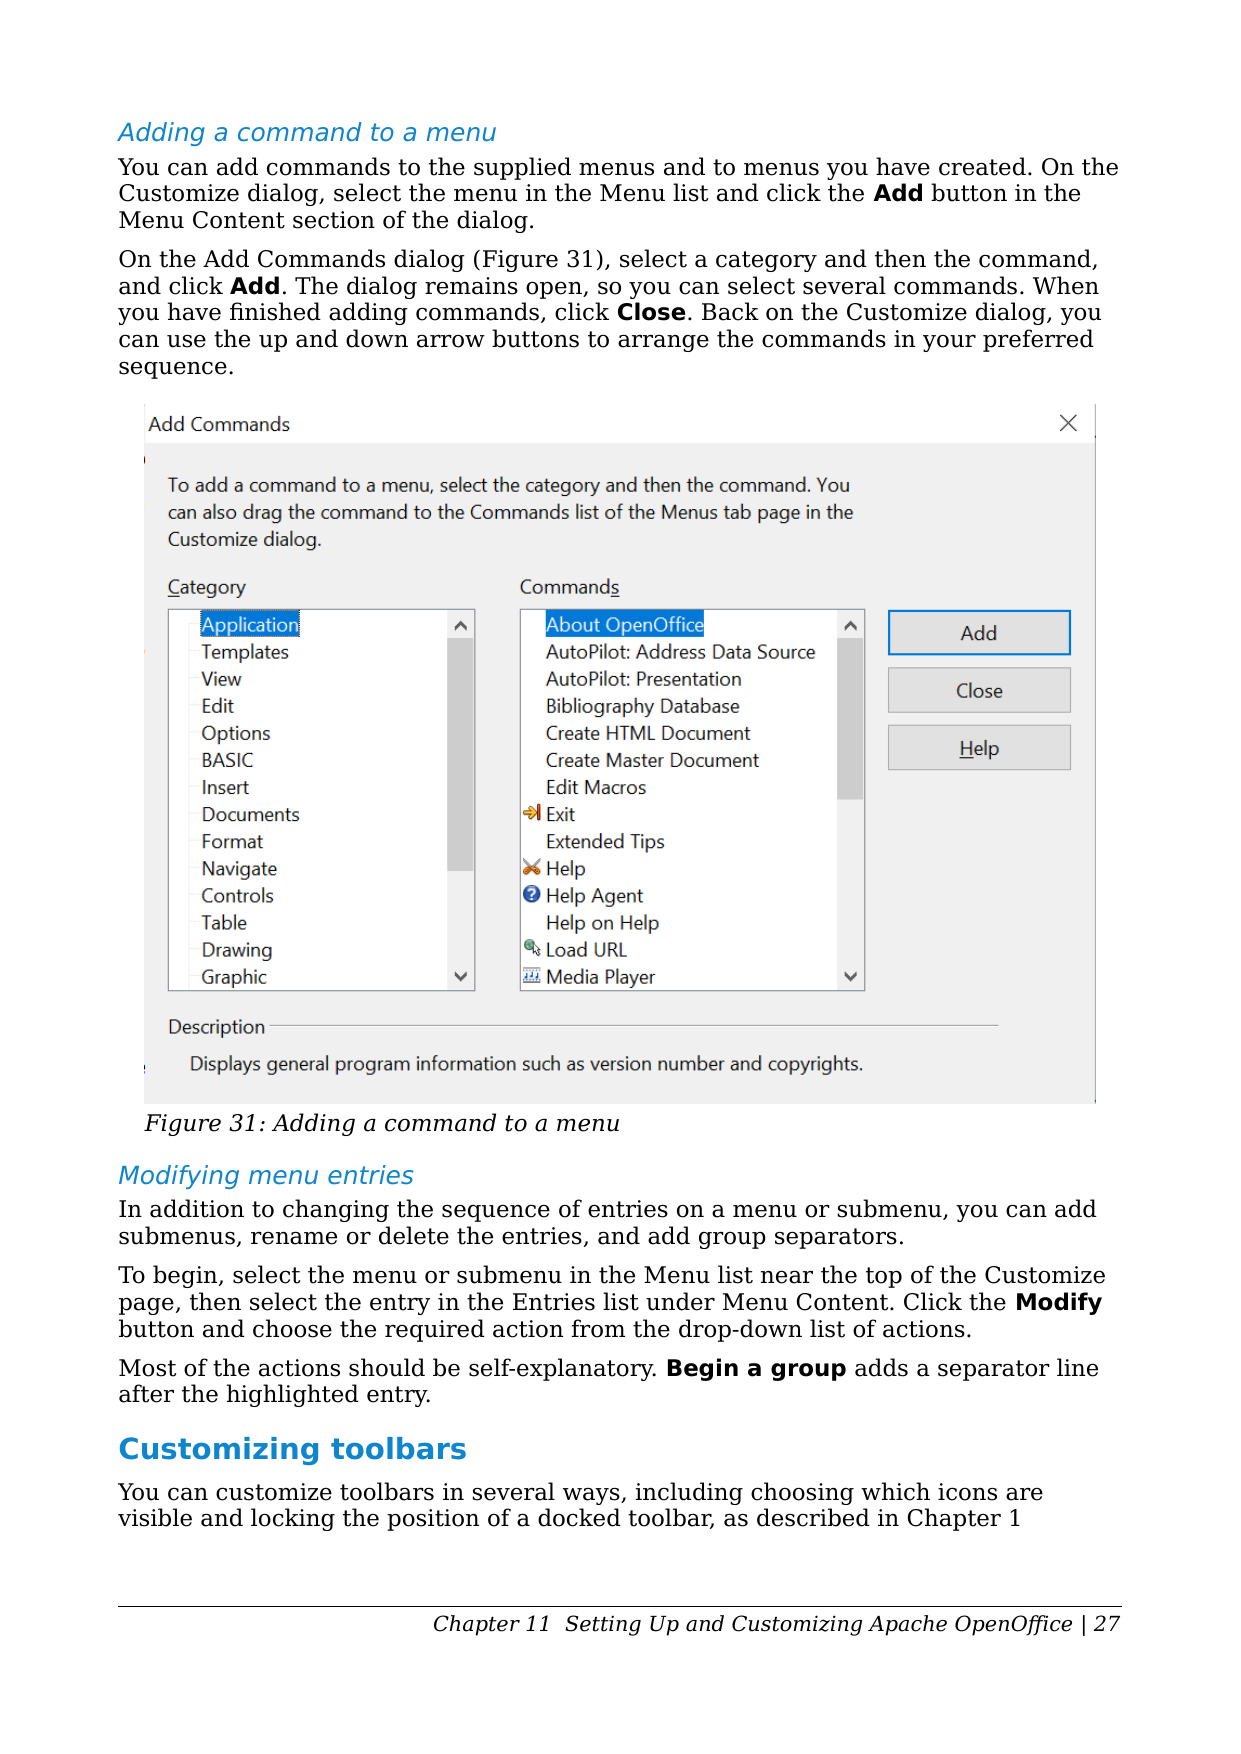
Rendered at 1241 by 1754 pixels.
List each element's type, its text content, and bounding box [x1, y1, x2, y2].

subtitle Customizing toolbars [118, 1433, 1122, 1467]
text Figure 31: Adding a command to a menu [144, 1110, 1096, 1137]
text In addition to changing the sequence of entries on a menu or submenu, you can add submenus, rename or delete the entries, and add group separators. [118, 1197, 1122, 1250]
picture [144, 404, 1096, 1104]
subtitle Adding a command to a menu [118, 118, 1122, 147]
text You can customize toolbars in several ways, including choosing which icons are visible and locking the position of a docked toolbar, as described in Chapter 1 [118, 1479, 1122, 1532]
text Most of the actions should be self-explanatory. Begin a group adds a separator line after the highlighted entry. [118, 1355, 1122, 1408]
subtitle Modifying menu entries [118, 1161, 1122, 1190]
text You can add commands to the supplied menus and to menus you have created. On the Customize dialog, select the menu in the Menu list and click the Add button in the Menu Content section of the dialog. [118, 154, 1122, 234]
text To begin, select the menu or submenu in the Menu list near the top of the Customize page, then select the entry in the Entries list under Menu Content. Click the Modify button and choose the required action from the drop-down list of actions. [118, 1262, 1122, 1342]
text On the Add Commands dialog (Figure 31), select a category and then the command, and click Add. The dialog remains open, so you can select several commands. When you have finished adding commands, click Close. Back on the Customize dialog, you can use the up and down arrow buttons to arrange the commands in your preferred sequence. [118, 246, 1122, 379]
